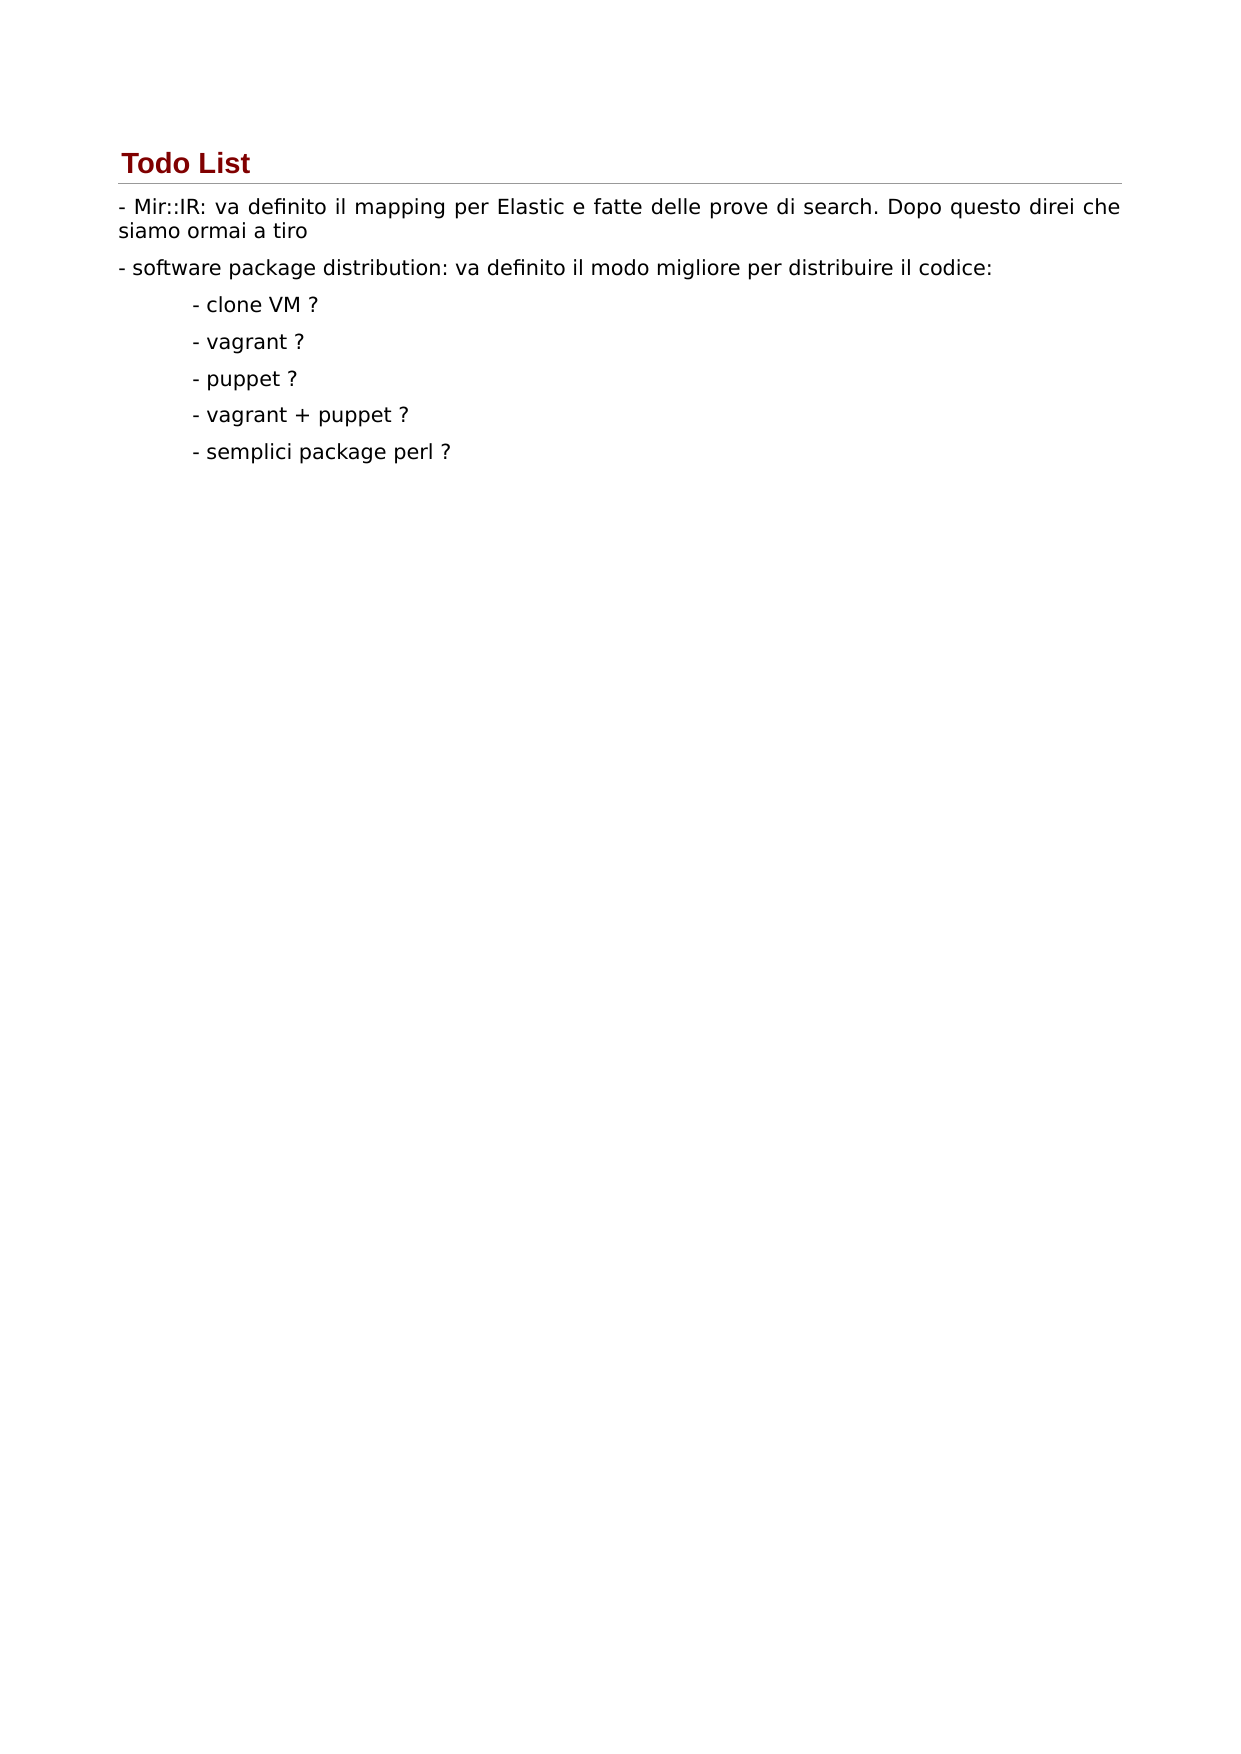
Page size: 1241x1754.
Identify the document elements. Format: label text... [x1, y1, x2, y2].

subtitle Todo List [118, 143, 1122, 183]
text - clone VM ? [192, 293, 1122, 317]
text - vagrant + puppet ? [192, 403, 1122, 428]
text - software package distribution: va definito il modo migliore per distribuire il codice: [118, 256, 1122, 281]
text - Mir::IR: va definito il mapping per Elastic e fatte delle prove di search. Dopo questo direi che siamo ormai a tiro [118, 195, 1122, 244]
text - puppet ? [192, 367, 1122, 391]
text - vagrant ? [192, 330, 1122, 354]
text - semplici package perl ? [192, 440, 1122, 464]
